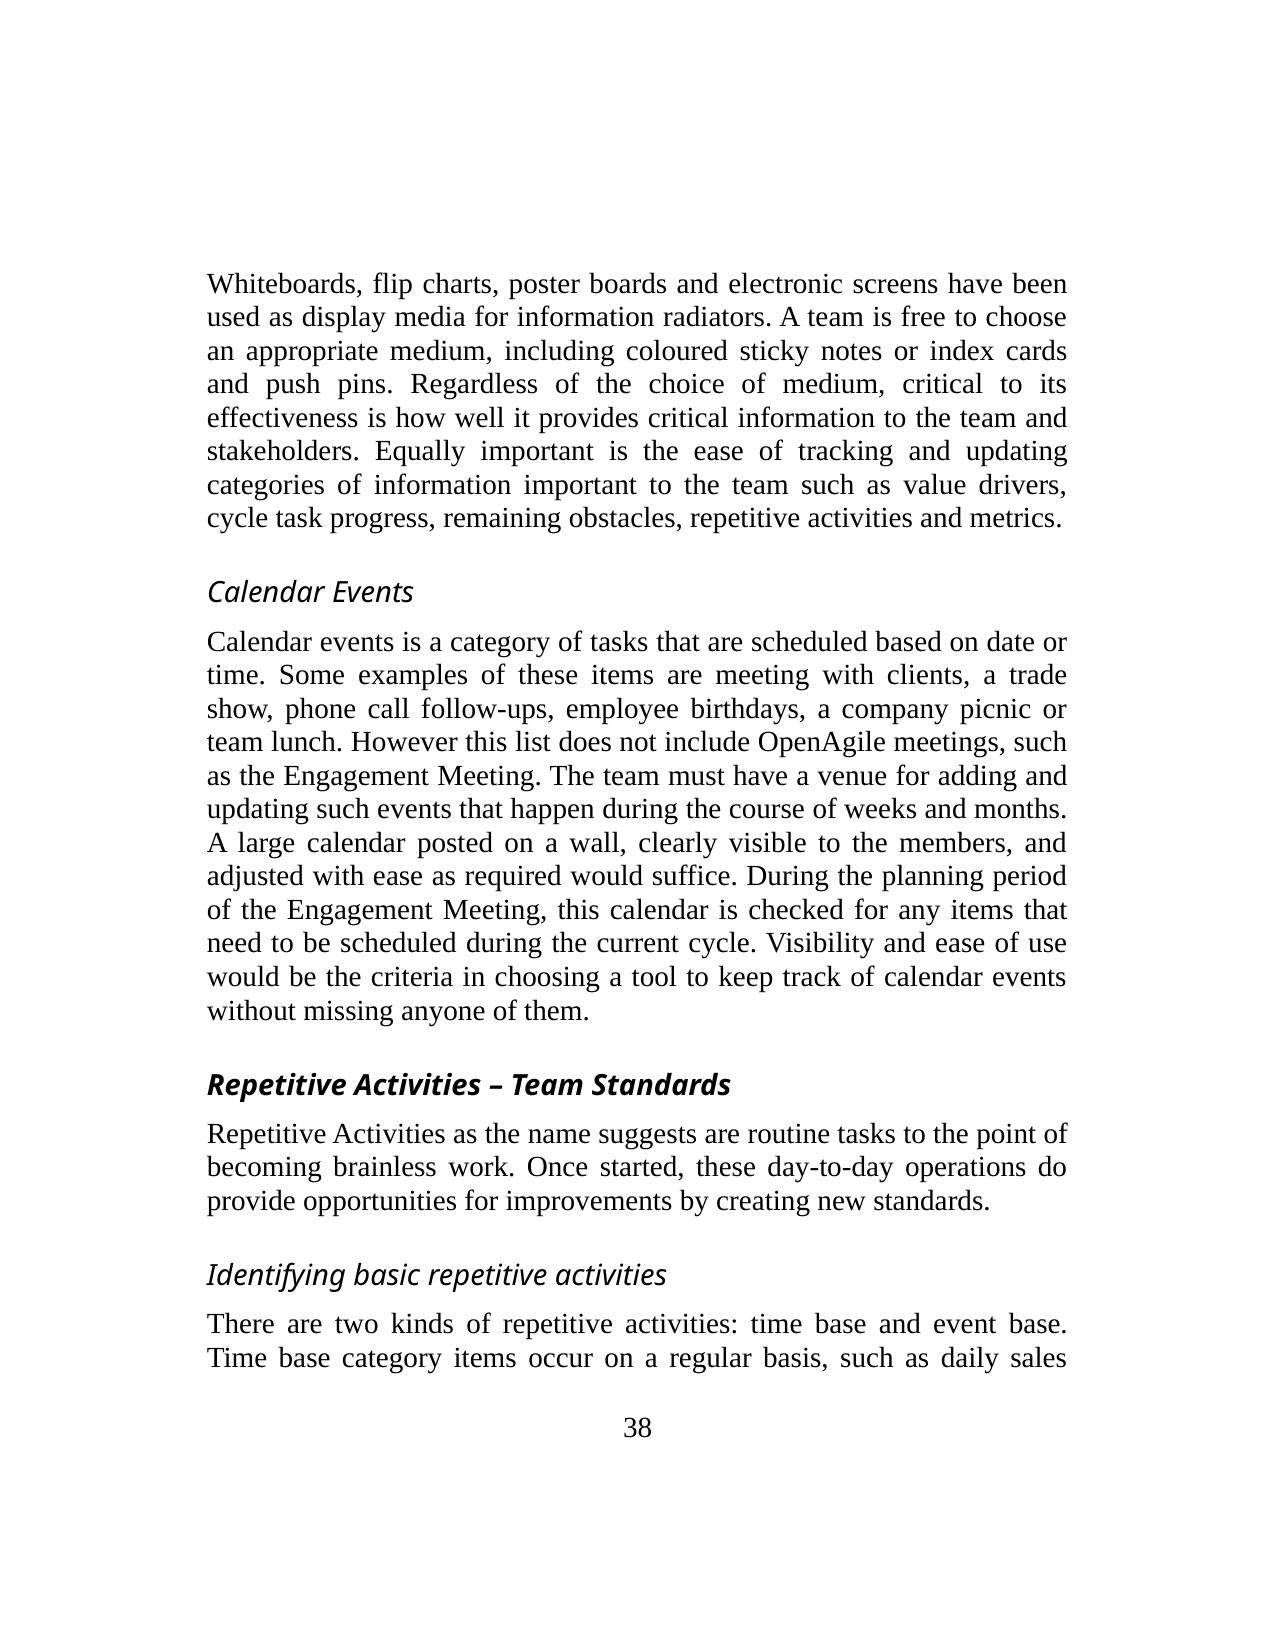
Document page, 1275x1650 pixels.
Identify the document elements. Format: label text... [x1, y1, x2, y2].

text There are two kinds of repetitive activities: time base and event base. Time base category items occur on a regular basis, such as daily sales [207, 1306, 1068, 1373]
text Whiteboards, flip charts, poster boards and electronic screens have been used as display media for information radiators. A team is free to choose an appropriate medium, including coloured sticky notes or index cards and push pins. Regardless of the choice of medium, critical to its effectiveness is how well it provides critical information to the team and stakeholders. Equally important is the ease of tracking and updating categories of information important to the team such as value drivers, cycle task progress, remaining obstacles, repetitive activities and metrics. [207, 266, 1068, 534]
subtitle Calendar Events [207, 572, 1068, 611]
subtitle Identifying basic repetitive activities [207, 1254, 1068, 1294]
text Calendar events is a category of tasks that are scheduled based on date or time. Some examples of these items are meeting with clients, a trade show, phone call follow-ups, employee birthdays, a company picnic or team lunch. However this list does not include OpenAgile meetings, such as the Engagement Meeting. The team must have a venue for adding and updating such events that happen during the course of weeks and months. A large calendar posted on a wall, clearly visible to the members, and adjusted with ease as required would suffice. During the planning period of the Engagement Meeting, this calendar is checked for any items that need to be scheduled during the current cycle. Visibility and ease of use would be the criteria in choosing a tool to keep track of calendar events without missing anyone of them. [207, 624, 1068, 1026]
subtitle Repetitive Activities – Team Standards [207, 1064, 1068, 1103]
text Repetitive Activities as the name suggests are routine tasks to the point of becoming brainless work. Once started, these day-to-day operations do provide opportunities for improvements by creating new standards. [207, 1116, 1068, 1217]
